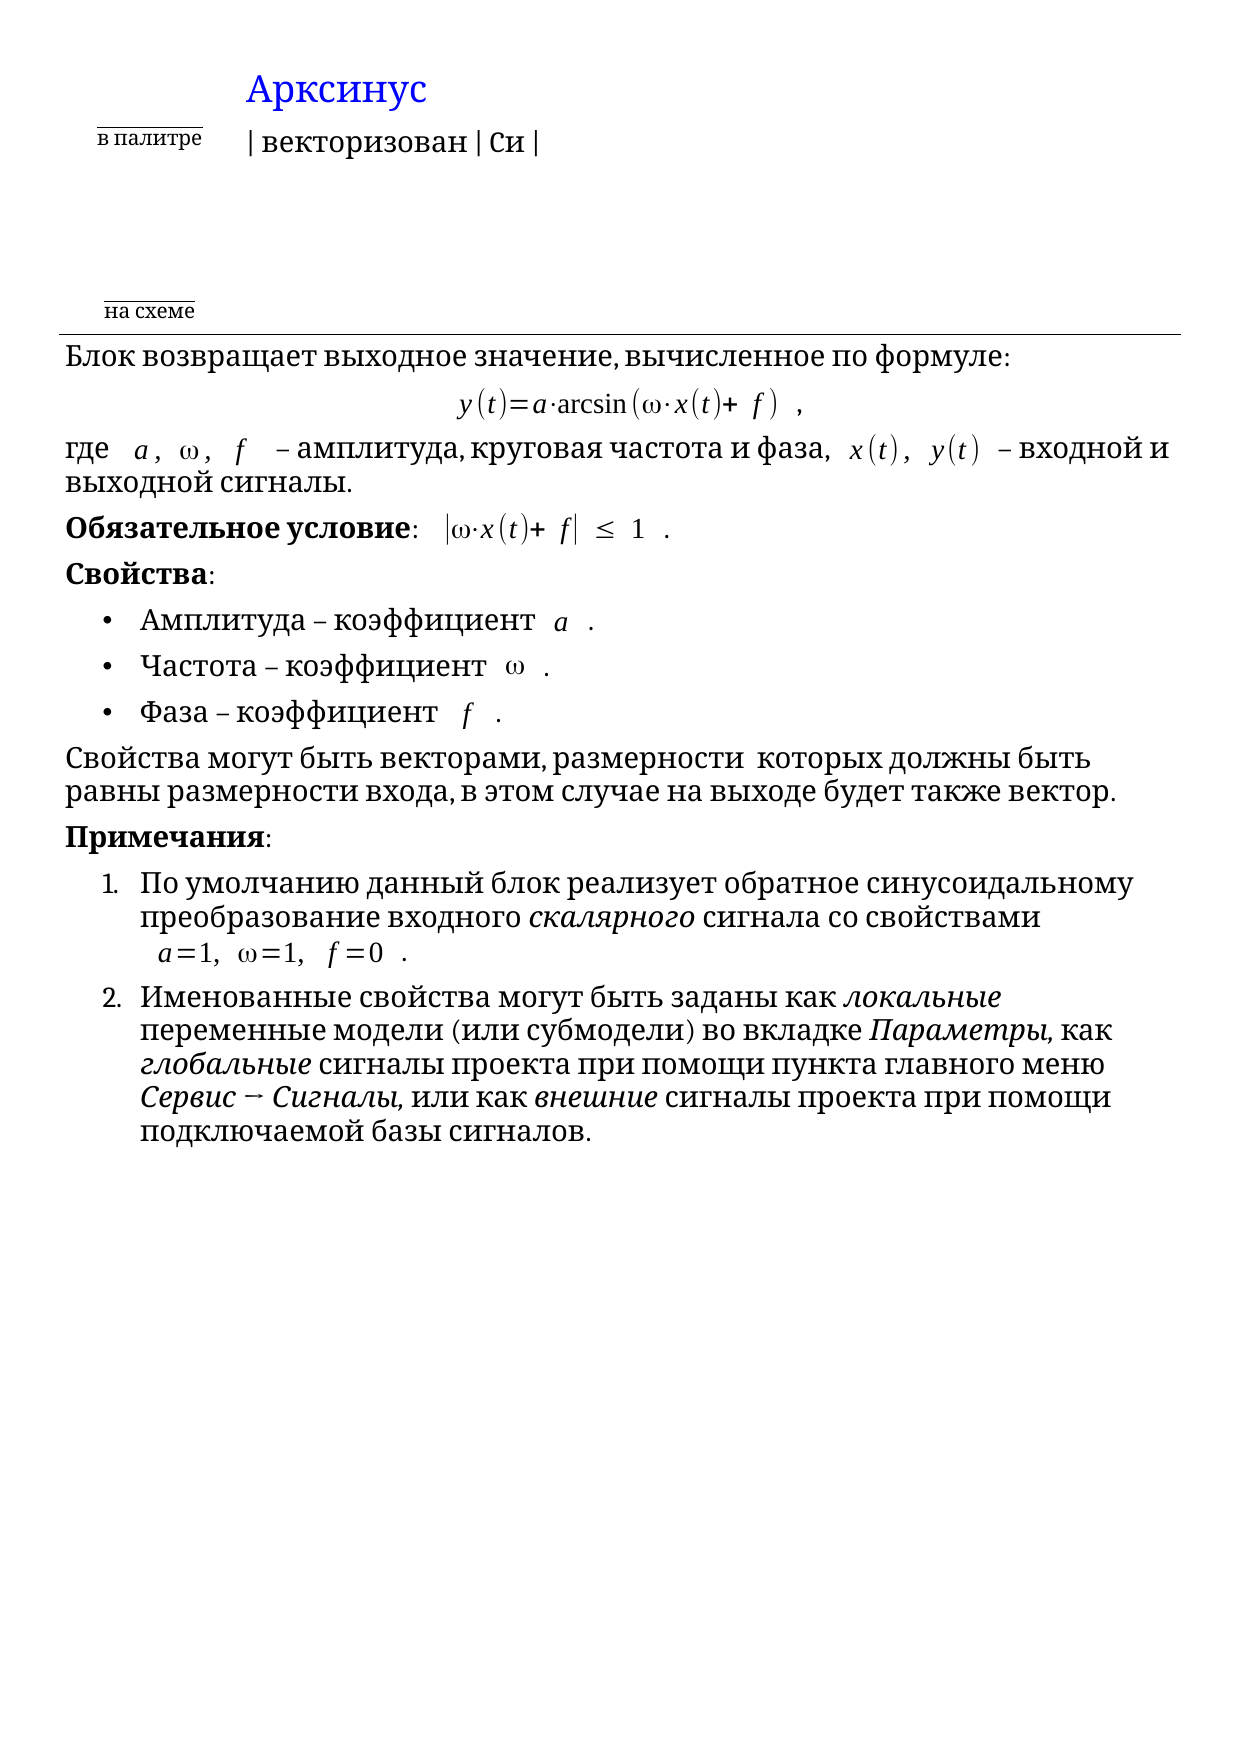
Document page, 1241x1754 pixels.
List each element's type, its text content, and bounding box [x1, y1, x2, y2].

table_cell Блок возвращает выходное значение, вычисленное по формуле: , где – амплитуда, круговая частота и фаза,– входной и выходной сигналы. Обязательное условие: . Свойства: Амплитуда – коэффициент. Частота – коэффициент. Фаза – коэффициент. Свойства могут быть векторами, размерности которых должны быть равны размерности входа, в этом случае на выходе будет также вектор. Примечания: По умолчанию данный блок реализует обратное синусоидальному преобразование входного скалярного сигнала со свойствами . Именованные свойства могут быть заданы как локальные переменные модели (или субмодели) во вкладке Параметры, как глобальные сигналы проекта при помощи пункта главного меню Сервис → Сигналы, или как внешние сигналы проекта при помощи подключаемой базы сигналов. [59, 335, 1181, 1167]
table_cell [59, 178, 240, 294]
table_cell [240, 294, 1181, 334]
table_header [59, 59, 240, 121]
table_cell [240, 178, 1181, 294]
table_cell | векторизован | Cи | [240, 121, 1181, 178]
table_header Арксинус [240, 59, 1181, 121]
table_cell на схеме [59, 294, 240, 334]
table_cell в палитре [59, 121, 240, 178]
